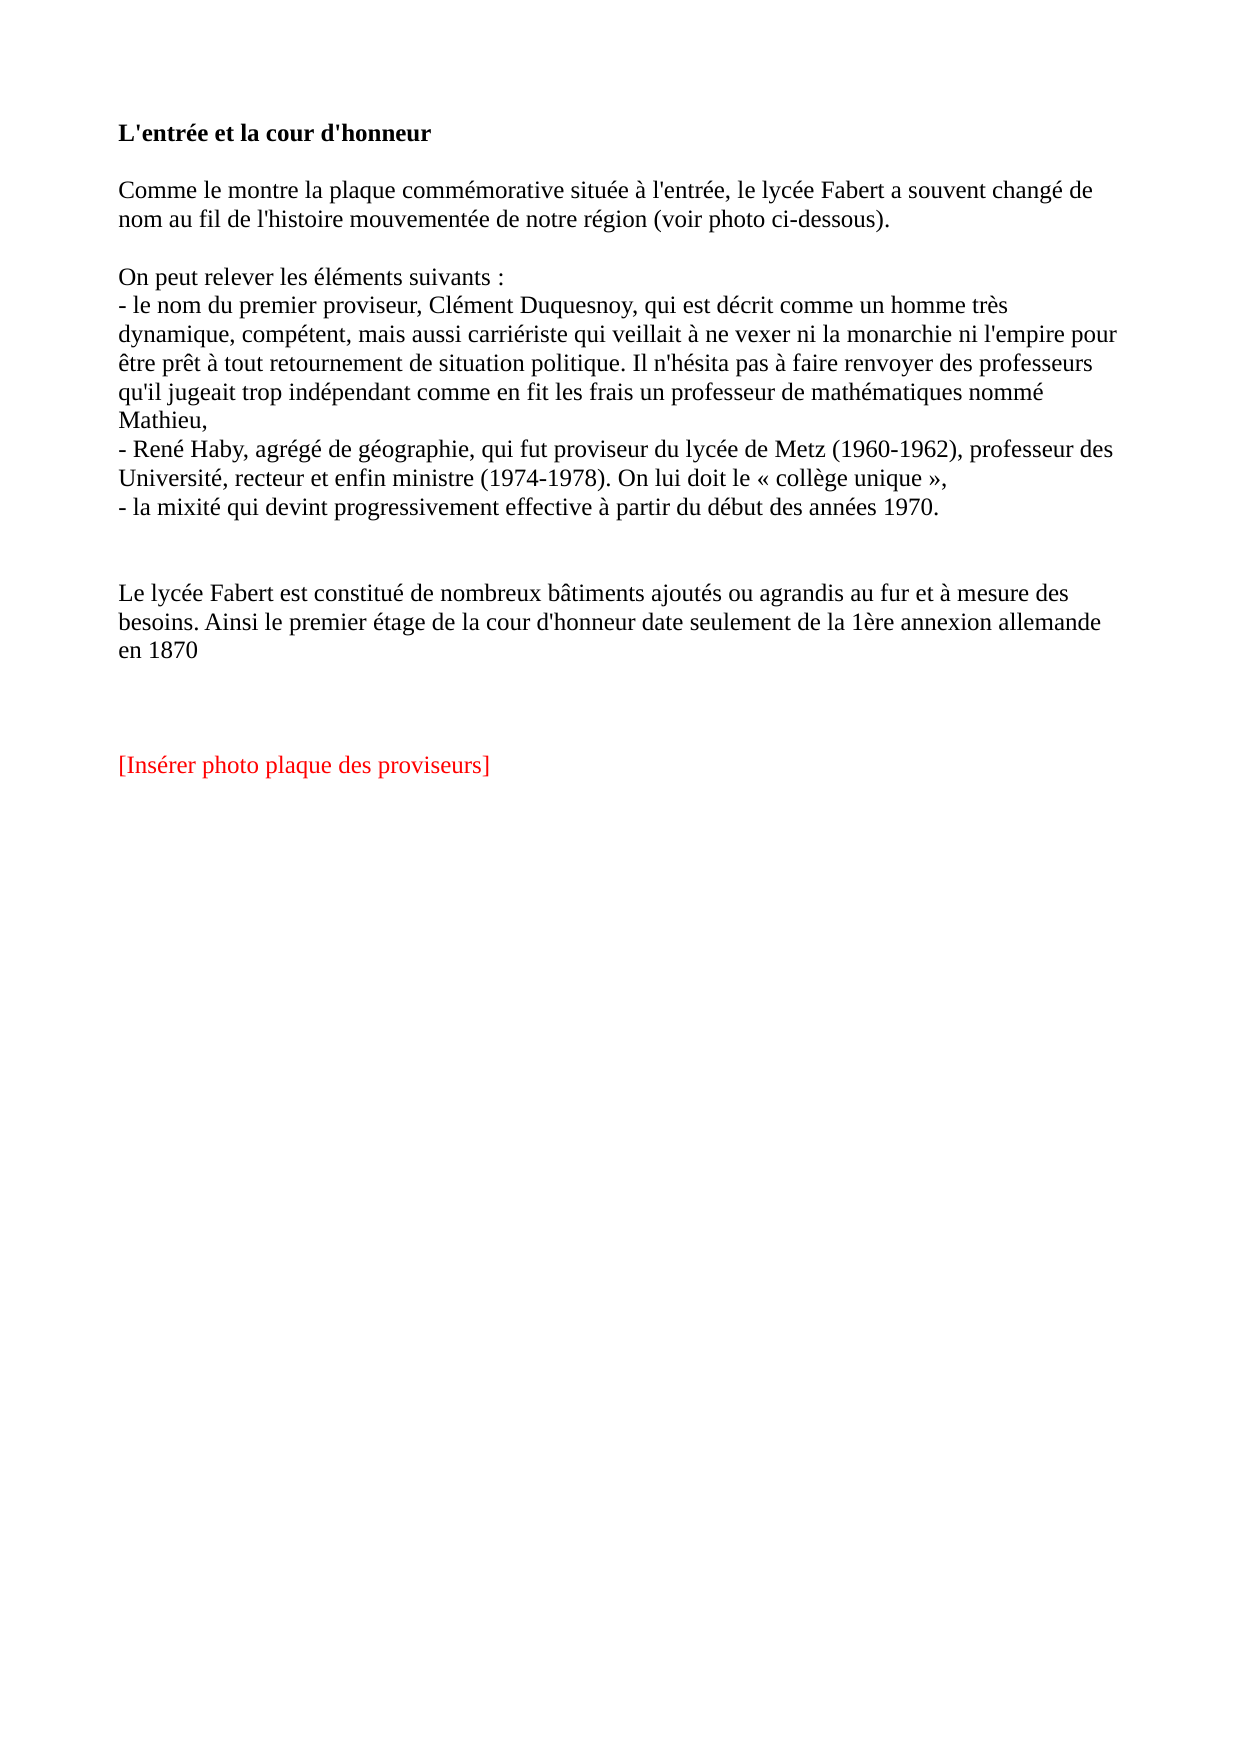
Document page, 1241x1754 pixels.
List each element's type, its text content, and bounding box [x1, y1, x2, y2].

text [Insérer photo plaque des proviseurs] [118, 751, 1122, 779]
text - René Haby, agrégé de géographie, qui fut proviseur du lycée de Metz (1960-1962), professeur des Université, recteur et enfin ministre (1974-1978). On lui doit le « collège unique », [118, 434, 1122, 492]
text - le nom du premier proviseur, Clément Duquesnoy, qui est décrit comme un homme très dynamique, compétent, mais aussi carriériste qui veillait à ne vexer ni la monarchie ni l'empire pour être prêt à tout retournement de situation politique. Il n'hésita pas à faire renvoyer des professeurs qu'il jugeait trop indépendant comme en fit les frais un professeur de mathématiques nommé Mathieu, [118, 291, 1122, 434]
text - la mixité qui devint progressivement effective à partir du début des années 1970. [118, 492, 1122, 521]
text Comme le montre la plaque commémorative située à l'entrée, le lycée Fabert a souvent changé de nom au fil de l'histoire mouvementée de notre région (voir photo ci-dessous). [118, 176, 1122, 233]
text L'entrée et la cour d'honneur [118, 118, 1122, 147]
text Le lycée Fabert est constitué de nombreux bâtiments ajoutés ou agrandis au fur et à mesure des besoins. Ainsi le premier étage de la cour d'honneur date seulement de la 1ère annexion allemande en 1870 [118, 578, 1122, 664]
text On peut relever les éléments suivants : [118, 262, 1122, 291]
